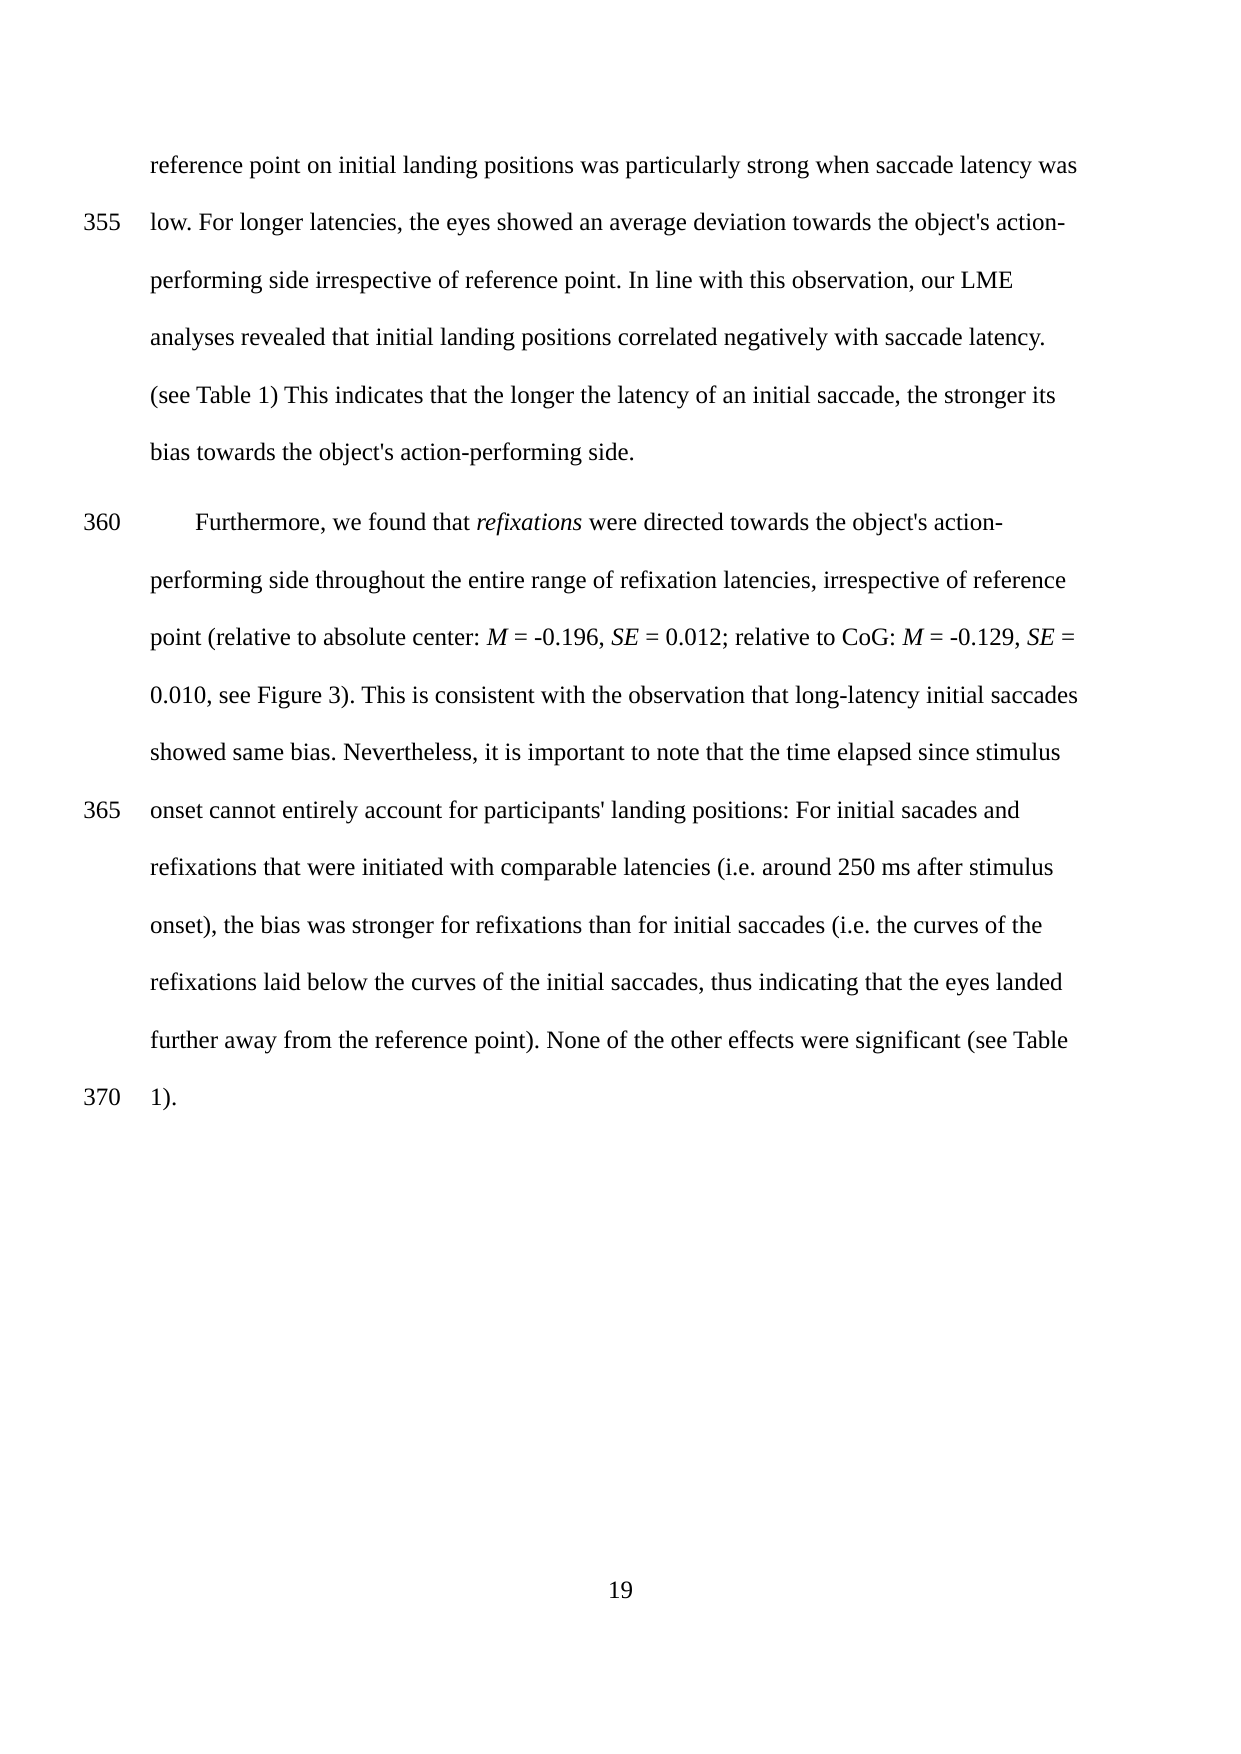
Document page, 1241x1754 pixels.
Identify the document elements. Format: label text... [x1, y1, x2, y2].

text Furthermore, we found that refixations were directed towards the object's action-performing side throughout the entire range of refixation latencies, irrespective of reference point (relative to absolute center: M = -0.196, SE = 0.012; relative to CoG: M = -0.129, SE = 0.010, see Figure 3). This is consistent with the observation that long-latency initial saccades showed same bias. Nevertheless, it is important to note that the time elapsed since stimulus onset cannot entirely account for participants' landing positions: For initial sacades and refixations that were initiated with comparable latencies (i.e. around 250 ms after stimulus onset), the bias was stronger for refixations than for initial saccades (i.e. the curves of the refixations laid below the curves of the initial saccades, thus indicating that the eyes landed further away from the reference point). None of the other effects were significant (see Table 1). [150, 507, 1091, 1111]
text reference point on initial landing positions was particularly strong when saccade latency was low. For longer latencies, the eyes showed an average deviation towards the object's action-performing side irrespective of reference point. In line with this observation, our LME analyses revealed that initial landing positions correlated negatively with saccade latency. (see Table 1) This indicates that the longer the latency of an initial saccade, the stronger its bias towards the object's action-performing side. [150, 150, 1091, 466]
